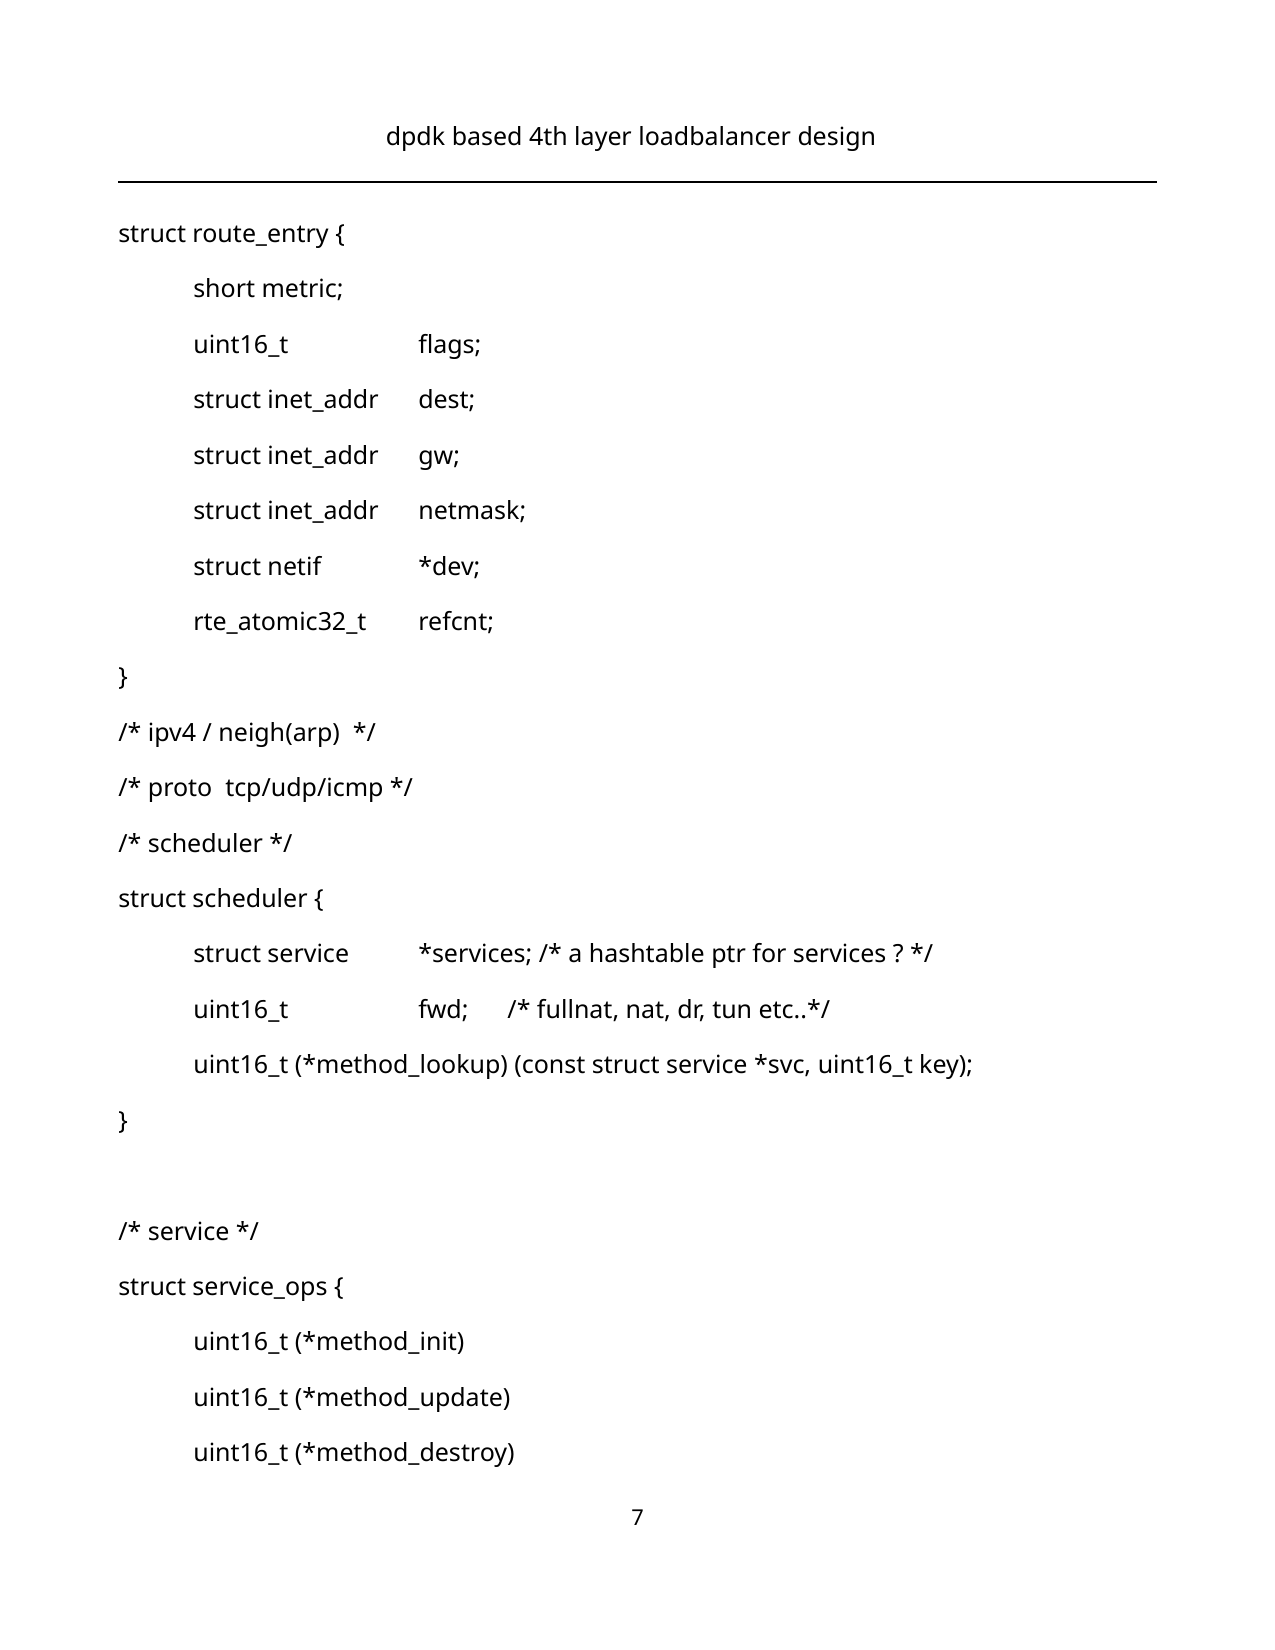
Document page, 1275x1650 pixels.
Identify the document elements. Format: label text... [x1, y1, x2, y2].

text } [118, 1102, 1157, 1136]
text uint16_t (*method_update) [118, 1379, 1157, 1413]
text /* proto tcp/udp/icmp */ [118, 770, 1157, 804]
text } [118, 659, 1157, 693]
text uint16_t fwd; /* fullnat, nat, dr, tun etc..*/ [118, 992, 1157, 1026]
text struct scheduler { [118, 881, 1157, 915]
text struct inet_addr dest; [118, 382, 1157, 416]
text /* scheduler */ [118, 825, 1157, 859]
text rte_atomic32_t refcnt; [118, 604, 1157, 638]
text uint16_t (*method_init) [118, 1324, 1157, 1358]
text struct service *services; /* a hashtable ptr for services ? */ [118, 936, 1157, 970]
text uint16_t (*method_lookup) (const struct service *svc, uint16_t key); [118, 1047, 1157, 1081]
text uint16_t (*method_destroy) [118, 1435, 1157, 1469]
text struct route_entry { [118, 216, 1157, 250]
text short metric; [118, 271, 1157, 305]
text struct inet_addr netmask; [118, 493, 1157, 527]
text /* service */ [118, 1213, 1157, 1247]
text struct netif *dev; [118, 548, 1157, 582]
text struct service_ops { [118, 1269, 1157, 1303]
text uint16_t flags; [118, 327, 1157, 361]
text struct inet_addr gw; [118, 437, 1157, 471]
text /* ipv4 / neigh(arp) */ [118, 714, 1157, 748]
